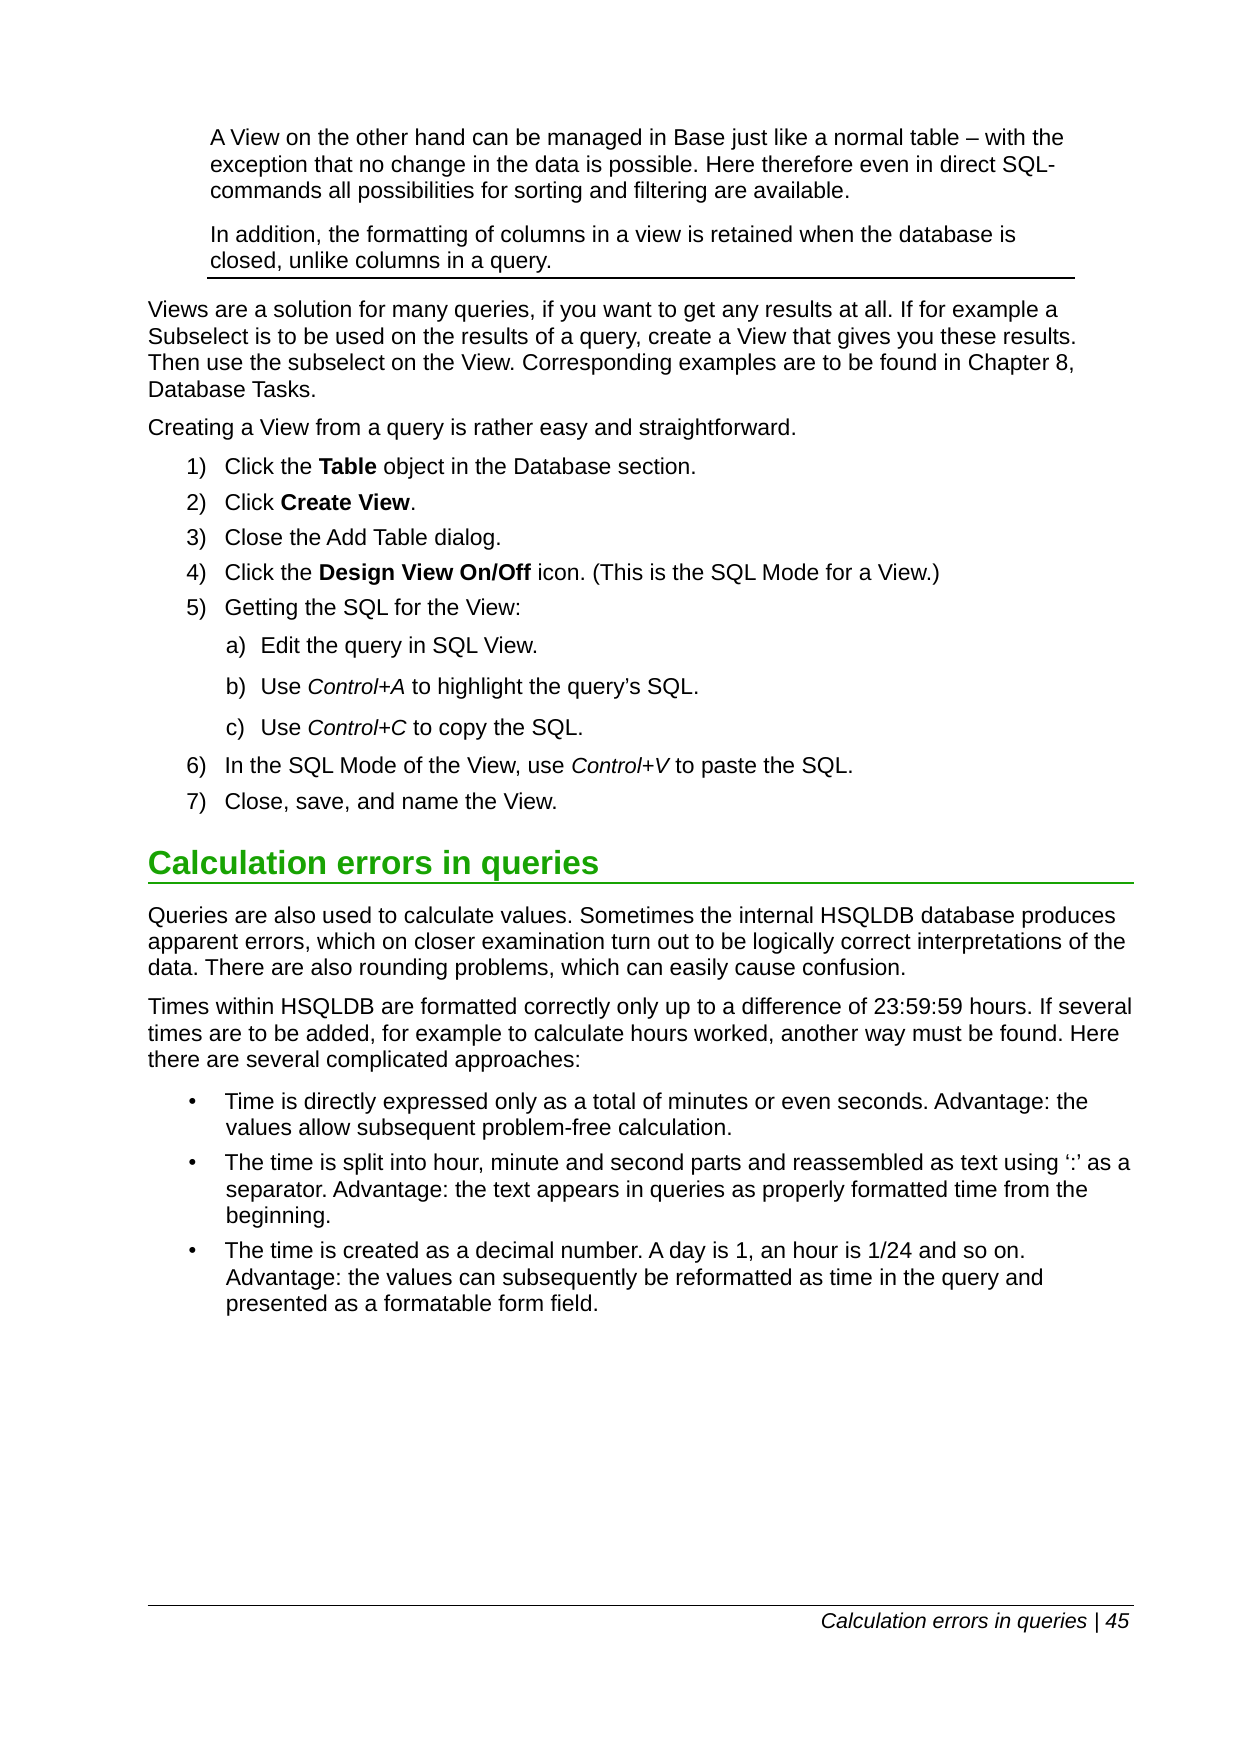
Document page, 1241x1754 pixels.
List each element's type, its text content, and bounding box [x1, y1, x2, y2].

text A View on the other hand can be managed in Base just like a normal table – with the exception that no change in the data is possible. Here therefore even in direct SQL-commands all possibilities for sorting and filtering are available. [207, 121, 1075, 203]
text In addition, the formatting of columns in a view is retained when the database is closed, unlike columns in a query. [207, 218, 1075, 277]
list The time is created as a decimal number. A day is 1, an hour is 1/24 and so on. Advantage: the values can subsequently be reformatted as time in the query and presented as a formatable form field. [185, 1234, 1134, 1319]
text Queries are also used to calculate values. Sometimes the internal HSQLDB database produces apparent errors, which on closer examination turn out to be logically correct interpretations of the data. There are also rounding problems, which can easily cause confusion. [148, 902, 1134, 981]
list Close the Add Table dialog. [207, 524, 1134, 550]
subtitle Calculation errors in queries [148, 843, 1134, 882]
list Creating a View from a query is rather easy and straightforward. [148, 414, 1134, 441]
list Edit the query in SQL View. [223, 629, 1134, 661]
list In the SQL Mode of the View, use Control+V to paste the SQL. [207, 752, 1134, 779]
text Views are a solution for many queries, if you want to get any results at all. If for example a Subselect is to be used on the results of a query, create a View that gives you these results. Then use the subselect on the View. Corresponding examples are to be found in Chapter 8, Database Tasks. [148, 296, 1134, 402]
list Click the Design View On/Off icon. (This is the SQL Mode for a View.) [207, 559, 1134, 585]
list Time is directly expressed only as a total of minutes or even seconds. Advantage: the values allow subsequent problem-free calculation. [185, 1085, 1134, 1140]
list Use Control+C to copy the SQL. [223, 711, 1134, 743]
list Close, save, and name the View. [207, 788, 1134, 814]
text Times within HSQLDB are formatted correctly only up to a difference of 23:59:59 hours. If several times are to be added, for example to calculate hours worked, another way must be found. Here there are several complicated approaches: [148, 993, 1134, 1072]
list The time is split into hour, minute and second parts and reassembled as text using ‘:’ as a separator. Advantage: the text appears in queries as properly formatted time from the beginning. [185, 1146, 1134, 1228]
list Click the Table object in the Database section. [207, 453, 1134, 479]
list Use Control+A to highlight the query’s SQL. [223, 670, 1134, 702]
list Getting the SQL for the View: [207, 594, 1134, 620]
list Click Create View. [207, 488, 1134, 515]
